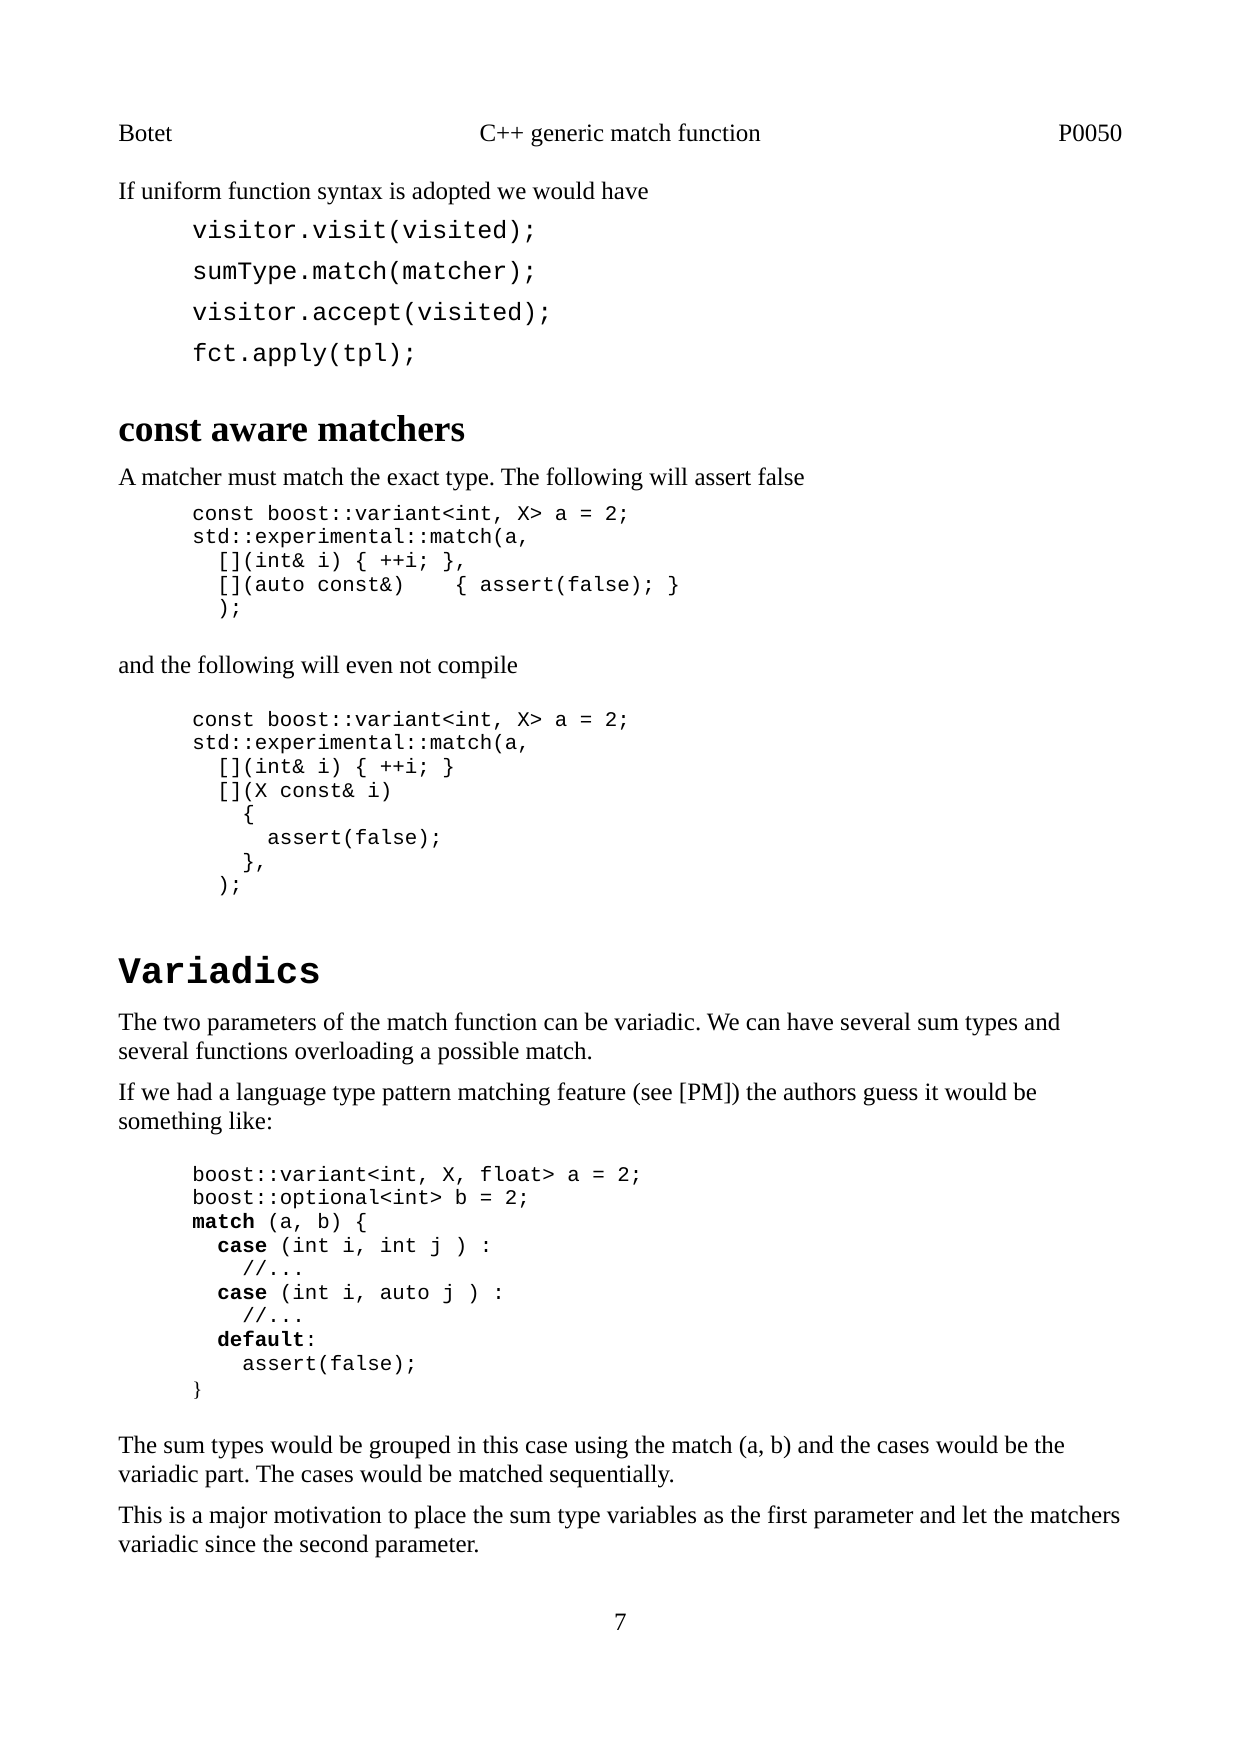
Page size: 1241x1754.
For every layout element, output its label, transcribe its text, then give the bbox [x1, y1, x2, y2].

text This is a major motivation to place the sum type variables as the first parameter and let the matchers variadic since the second parameter. [118, 1500, 1122, 1557]
text boost::optional<int> b = 2; [192, 1187, 1122, 1211]
text }, [192, 851, 1122, 874]
text default: [192, 1329, 1122, 1353]
text The two parameters of the match function can be variadic. We can have several sum types and several functions overloading a possible match. [118, 1007, 1122, 1065]
text sumType.match(matcher); [192, 258, 1122, 287]
text case (int i, int j ) : [192, 1234, 1122, 1258]
text { [192, 803, 1122, 827]
text match (a, b) { [192, 1211, 1122, 1234]
subtitle const aware matchers [118, 406, 1122, 449]
text case (int i, auto j ) : [192, 1282, 1122, 1306]
text //... [192, 1306, 1122, 1329]
text fct.apply(tpl); [192, 340, 1122, 368]
text //... [192, 1258, 1122, 1282]
text [](int& i) { ++i; } [192, 756, 1122, 780]
subtitle Variadics [118, 952, 1122, 995]
text and the following will even not compile [118, 651, 1122, 679]
text const boost::variant<int, X> a = 2; [192, 503, 1122, 526]
text visitor.accept(visited); [192, 299, 1122, 328]
text visitor.visit(visited); [192, 218, 1122, 246]
text [](int& i) { ++i; }, [192, 550, 1122, 574]
text assert(false); [192, 1353, 1122, 1376]
text The sum types would be grouped in this case using the match (a, b) and the cases would be the variadic part. The cases would be matched sequentially. [118, 1430, 1122, 1487]
text } [192, 1376, 1122, 1401]
text const boost::variant<int, X> a = 2; [192, 709, 1122, 732]
text ); [192, 874, 1122, 898]
text std::experimental::match(a, [192, 526, 1122, 550]
text [](auto const&) { assert(false); } [192, 574, 1122, 597]
text ); [192, 597, 1122, 621]
text If uniform function syntax is adopted we would have [118, 176, 1122, 205]
text assert(false); [192, 827, 1122, 851]
text If we had a language type pattern matching feature (see [PM]) the authors guess it would be something like: [118, 1077, 1122, 1135]
text boost::variant<int, X, float> a = 2; [192, 1164, 1122, 1187]
text std::experimental::match(a, [192, 732, 1122, 756]
text [](X const& i) [192, 780, 1122, 803]
text A matcher must match the exact type. The following will assert false [118, 462, 1122, 490]
